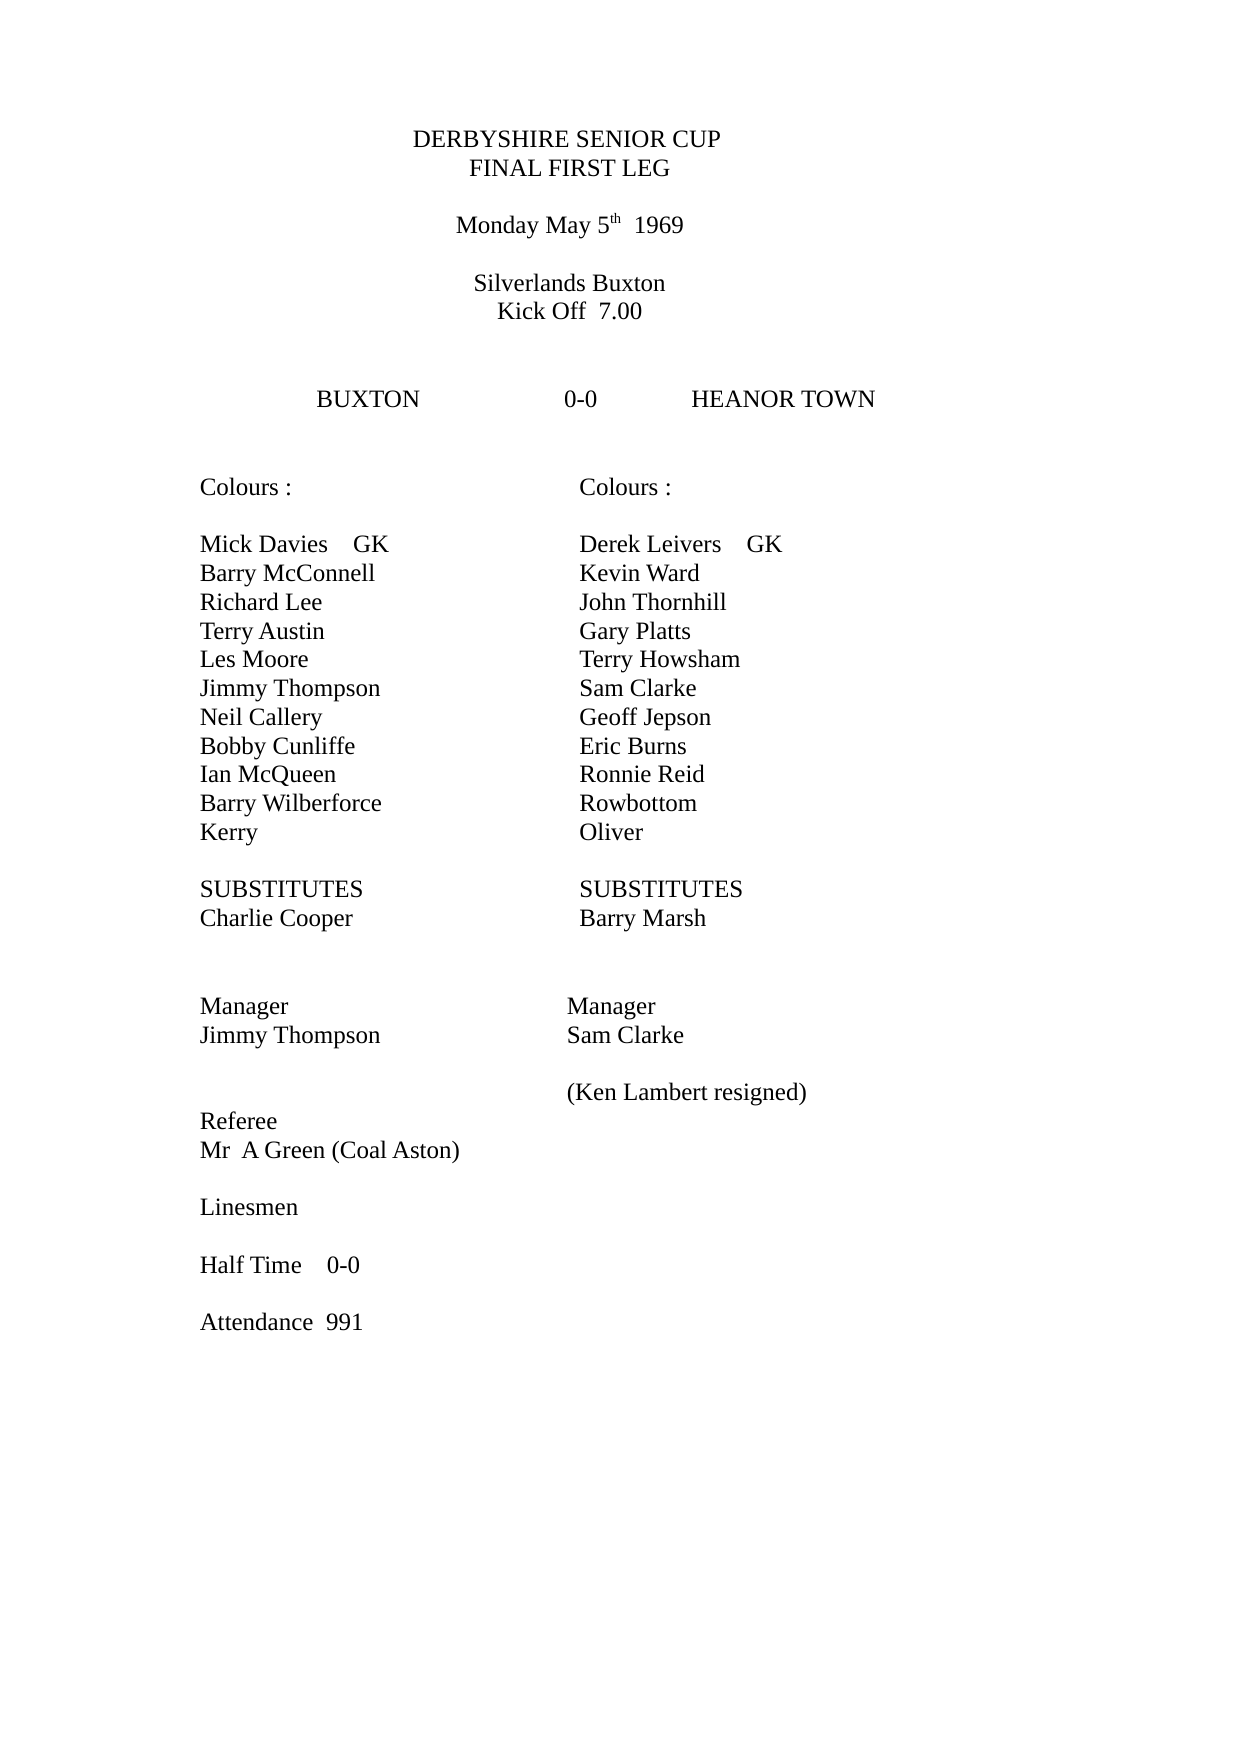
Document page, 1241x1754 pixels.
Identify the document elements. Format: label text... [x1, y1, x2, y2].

table_header 0-0 [545, 379, 616, 419]
table_header [192, 1371, 562, 1411]
table_header Colours : Mick Davies GK Barry McConnell Richard Lee Terry Austin Les Moore Jimmy Thompson Neil Callery Bobby Cunliffe Ian McQueen Barry Wilberforce Kerry SUBSTITUTES Charlie Cooper [194, 466, 573, 938]
table_header Manager Sam Clarke (Ken Lambert resigned) [561, 985, 948, 1342]
table_header HEANOR TOWN [616, 379, 951, 419]
table_header DERBYSHIRE SENIOR CUP FINAL FIRST LEG Monday May 5th 1969 Silverlands Buxton Kick Off 7.00 [191, 118, 948, 331]
table_header [563, 1371, 947, 1411]
table_header BUXTON [191, 379, 545, 419]
table_header Manager Jimmy Thompson Referee Mr A Green (Coal Aston) Linesmen Half Time 0-0 Attendance 991 [194, 985, 561, 1342]
table_header Colours : Derek Leivers GK Kevin Ward John Thornhill Gary Platts Terry Howsham Sam Clarke Geoff Jepson Eric Burns Ronnie Reid Rowbottom Oliver SUBSTITUTES Barry Marsh [574, 466, 951, 938]
